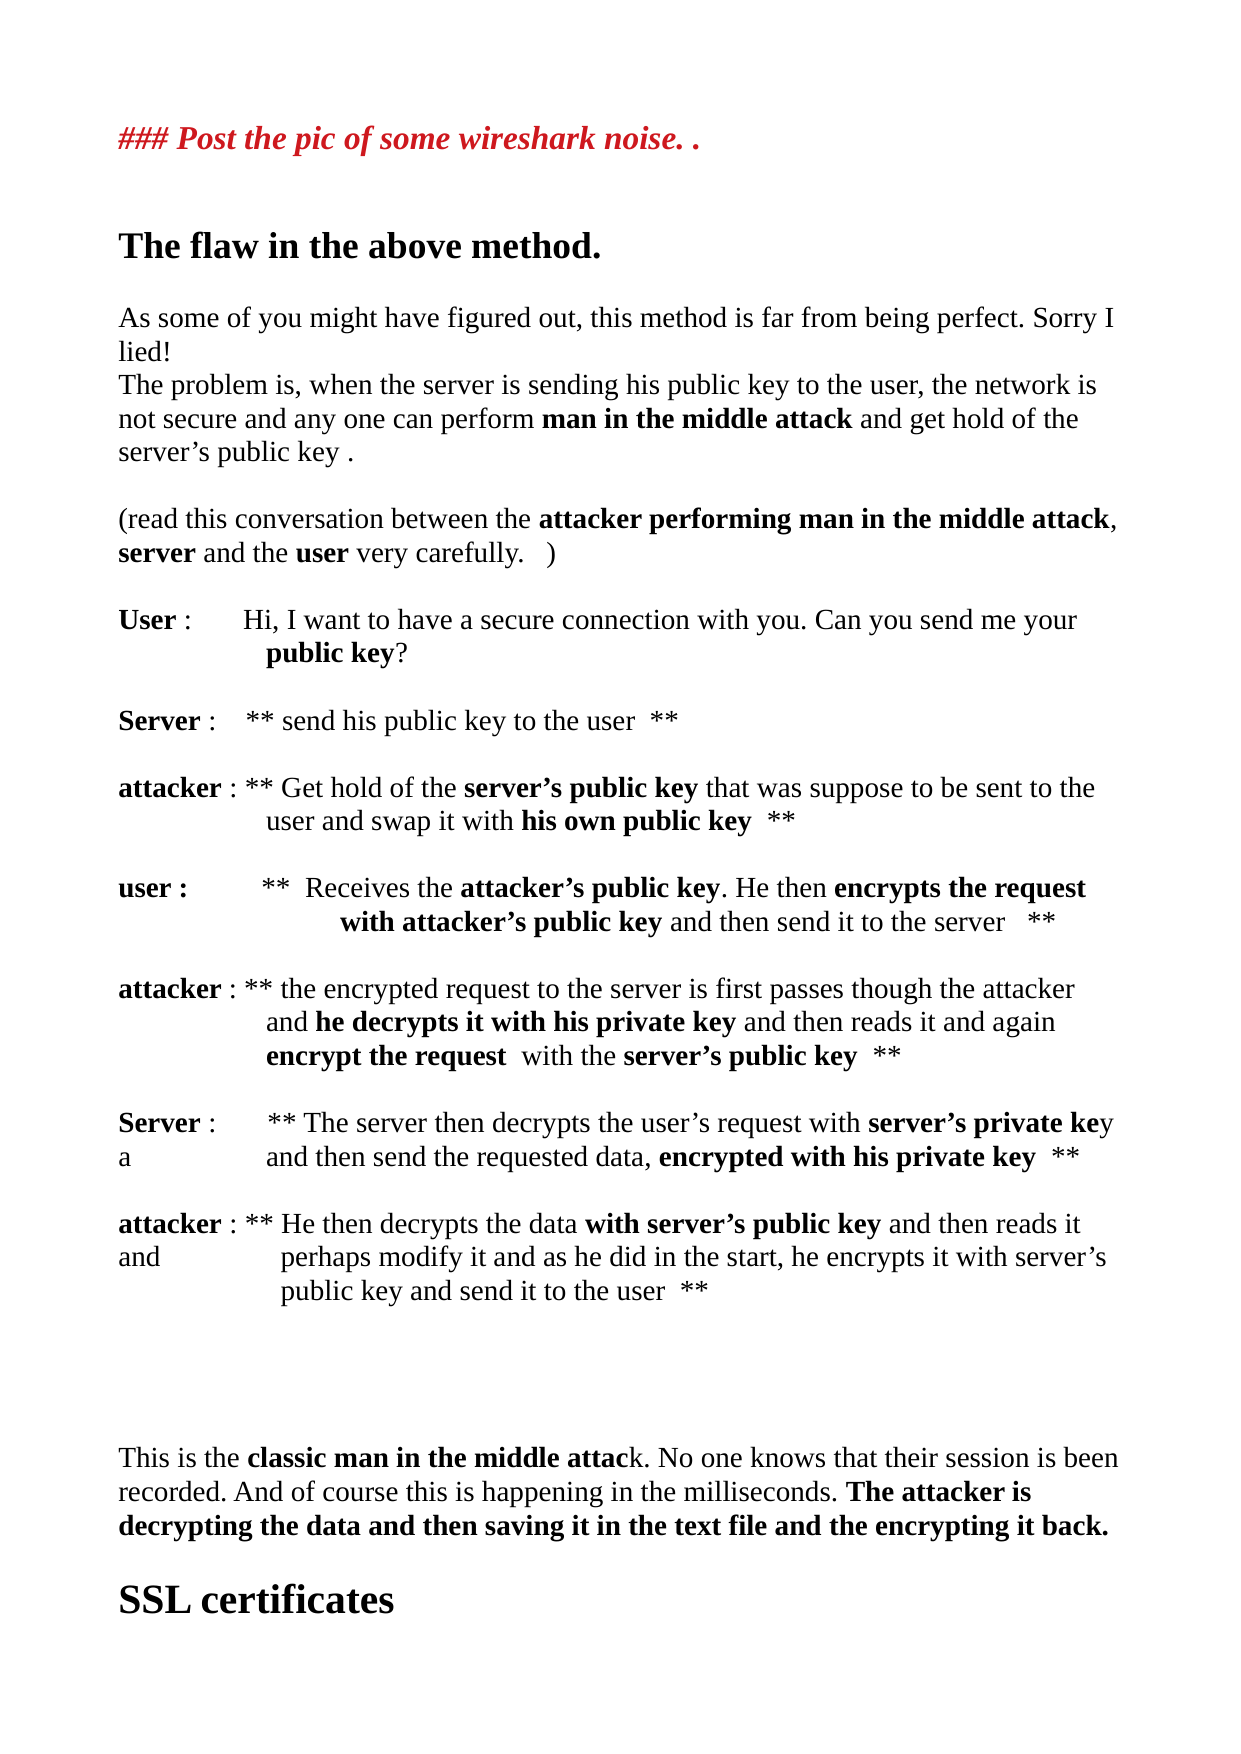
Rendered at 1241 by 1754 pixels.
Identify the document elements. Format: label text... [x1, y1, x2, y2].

text SSL certificates [118, 1575, 1122, 1623]
text As some of you might have figured out, this method is far from being perfect. Sorry I lied! [118, 300, 1122, 367]
text server’s public key . [118, 434, 1122, 468]
text The problem is, when the server is sending his public key to the user, the network is not secure and any one can perform man in the middle attack and get hold of the [118, 367, 1122, 434]
text (read this conversation between the attacker performing man in the middle attack, server and the user very carefully. ) [118, 501, 1122, 568]
text Server : ** send his public key to the user ** [118, 703, 1122, 736]
text attacker : ** He then decrypts the data with server’s public key and then reads it and perhaps modify it and as he did in the start, he encrypts it with server’s public key and send it to the user ** [118, 1206, 1122, 1306]
text This is the classic man in the middle attack. No one knows that their session is been recorded. And of course this is happening in the milliseconds. The attacker is decrypting the data and then saving it in the text file and the encrypting it back. [118, 1441, 1122, 1541]
text User : Hi, I want to have a secure connection with you. Can you send me your public key? [118, 602, 1122, 669]
text ### Post the pic of some wireshark noise. . [118, 118, 1122, 156]
text user : ** Receives the attacker’s public key. He then encrypts the request with attacker’s public key and then send it to the server ** [118, 870, 1122, 937]
text Server : ** The server then decrypts the user’s request with server’s private key a and then send the requested data, encrypted with his private key ** [118, 1105, 1122, 1172]
text The flaw in the above method. [118, 223, 1122, 267]
text attacker : ** Get hold of the server’s public key that was suppose to be sent to the user and swap it with his own public key ** [118, 770, 1122, 837]
text attacker : ** the encrypted request to the server is first passes though the attacker and he decrypts it with his private key and then reads it and again encrypt the request with the server’s public key ** [118, 971, 1122, 1072]
